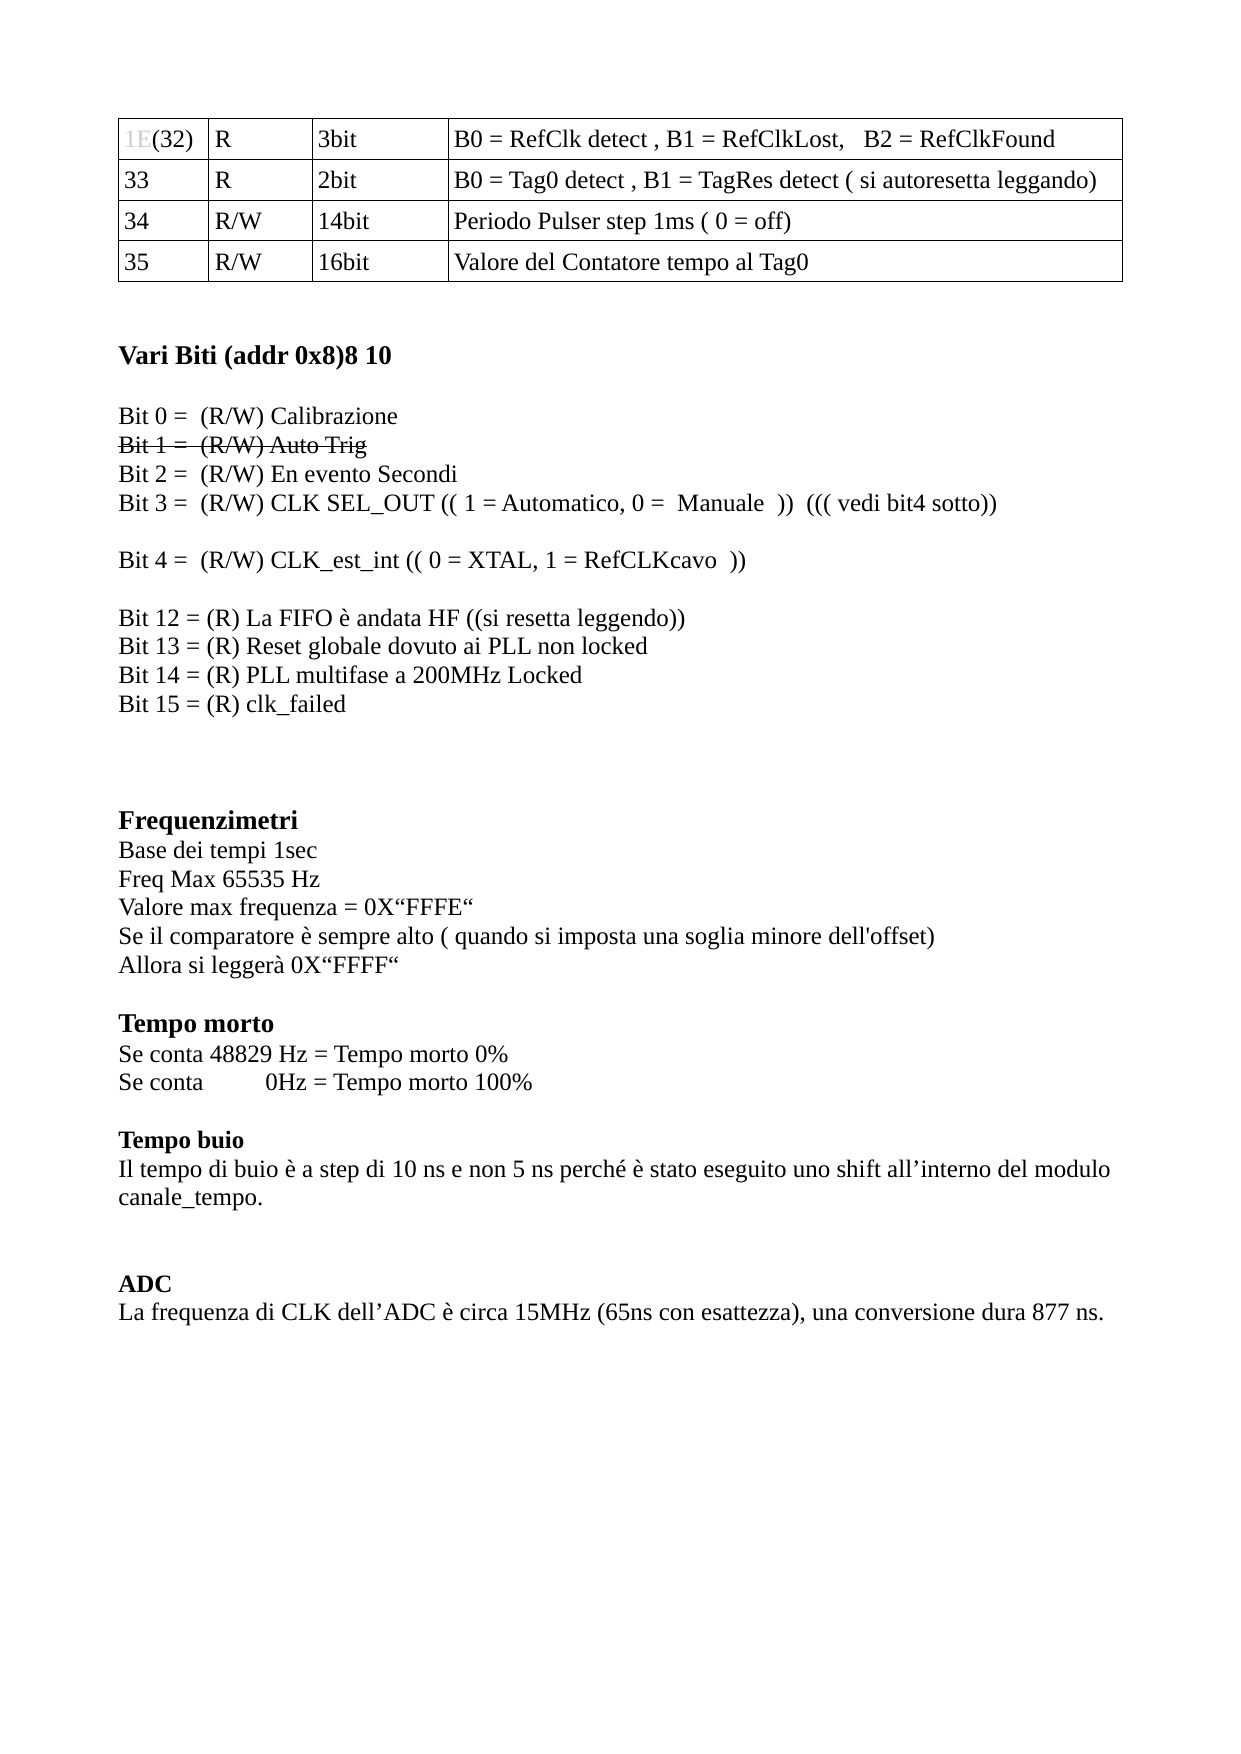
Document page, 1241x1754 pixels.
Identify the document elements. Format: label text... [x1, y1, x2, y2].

text Base dei tempi 1sec [118, 835, 1122, 864]
text Tempo morto [118, 1007, 1122, 1039]
text Bit 2 = (R/W) En evento Secondi [118, 459, 1122, 488]
text Valore max frequenza = 0X“FFFE“ [118, 892, 1122, 921]
table_cell Valore del Contatore tempo al Tag0 [449, 241, 1122, 281]
text ADC [118, 1269, 1122, 1297]
table_cell 34 [119, 201, 208, 240]
table_cell 35 [119, 241, 208, 281]
table_cell R/W [209, 241, 312, 281]
table_cell R/W [209, 201, 312, 240]
text Se conta 0Hz = Tempo morto 100% [118, 1067, 1122, 1096]
text Allora si leggerà 0X“FFFF“ [118, 950, 1122, 979]
text Bit 12 = (R) La FIFO è andata HF ((si resetta leggendo)) [118, 603, 1122, 631]
text Se il comparatore è sempre alto ( quando si imposta una soglia minore dell'offset) [118, 921, 1122, 950]
table_cell 3bit [313, 119, 448, 159]
table_cell 16bit [313, 241, 448, 281]
text Bit 15 = (R) clk_failed [118, 689, 1122, 718]
text Freq Max 65535 Hz [118, 864, 1122, 892]
text Bit 3 = (R/W) CLK SEL_OUT (( 1 = Automatico, 0 = Manuale )) ((( vedi bit4 sotto)) [118, 488, 1122, 516]
text Il tempo di buio è a step di 10 ns e non 5 ns perché è stato eseguito uno shift all’interno del modulo canale_tempo. [118, 1154, 1122, 1211]
table_cell R [209, 160, 312, 199]
text Bit 0 = (R/W) Calibrazione [118, 401, 1122, 430]
text Bit 14 = (R) PLL multifase a 200MHz Locked [118, 660, 1122, 689]
text Bit 13 = (R) Reset globale dovuto ai PLL non locked [118, 631, 1122, 660]
table_cell B0 = Tag0 detect , B1 = TagRes detect ( si autoresetta leggando) [449, 160, 1122, 199]
table_cell R [209, 119, 312, 159]
table_cell 33 [119, 160, 208, 199]
text La frequenza di CLK dell’ADC è circa 15MHz (65ns con esattezza), una conversione dura 877 ns. [118, 1297, 1122, 1326]
table_cell 2bit [313, 160, 448, 199]
table_cell 1E(32) [119, 119, 208, 159]
text Bit 1 = (R/W) Auto Trig [118, 430, 1122, 459]
text Frequenzimetri [118, 804, 1122, 835]
text Vari Biti (addr 0x8)8 10 [118, 339, 1122, 370]
text Se conta 48829 Hz = Tempo morto 0% [118, 1039, 1122, 1067]
text Tempo buio [118, 1125, 1122, 1154]
table_cell B0 = RefClk detect , B1 = RefClkLost, B2 = RefClkFound [449, 119, 1122, 159]
table_cell Periodo Pulser step 1ms ( 0 = off) [449, 201, 1122, 240]
table_cell 14bit [313, 201, 448, 240]
text Bit 4 = (R/W) CLK_est_int (( 0 = XTAL, 1 = RefCLKcavo )) [118, 545, 1122, 574]
